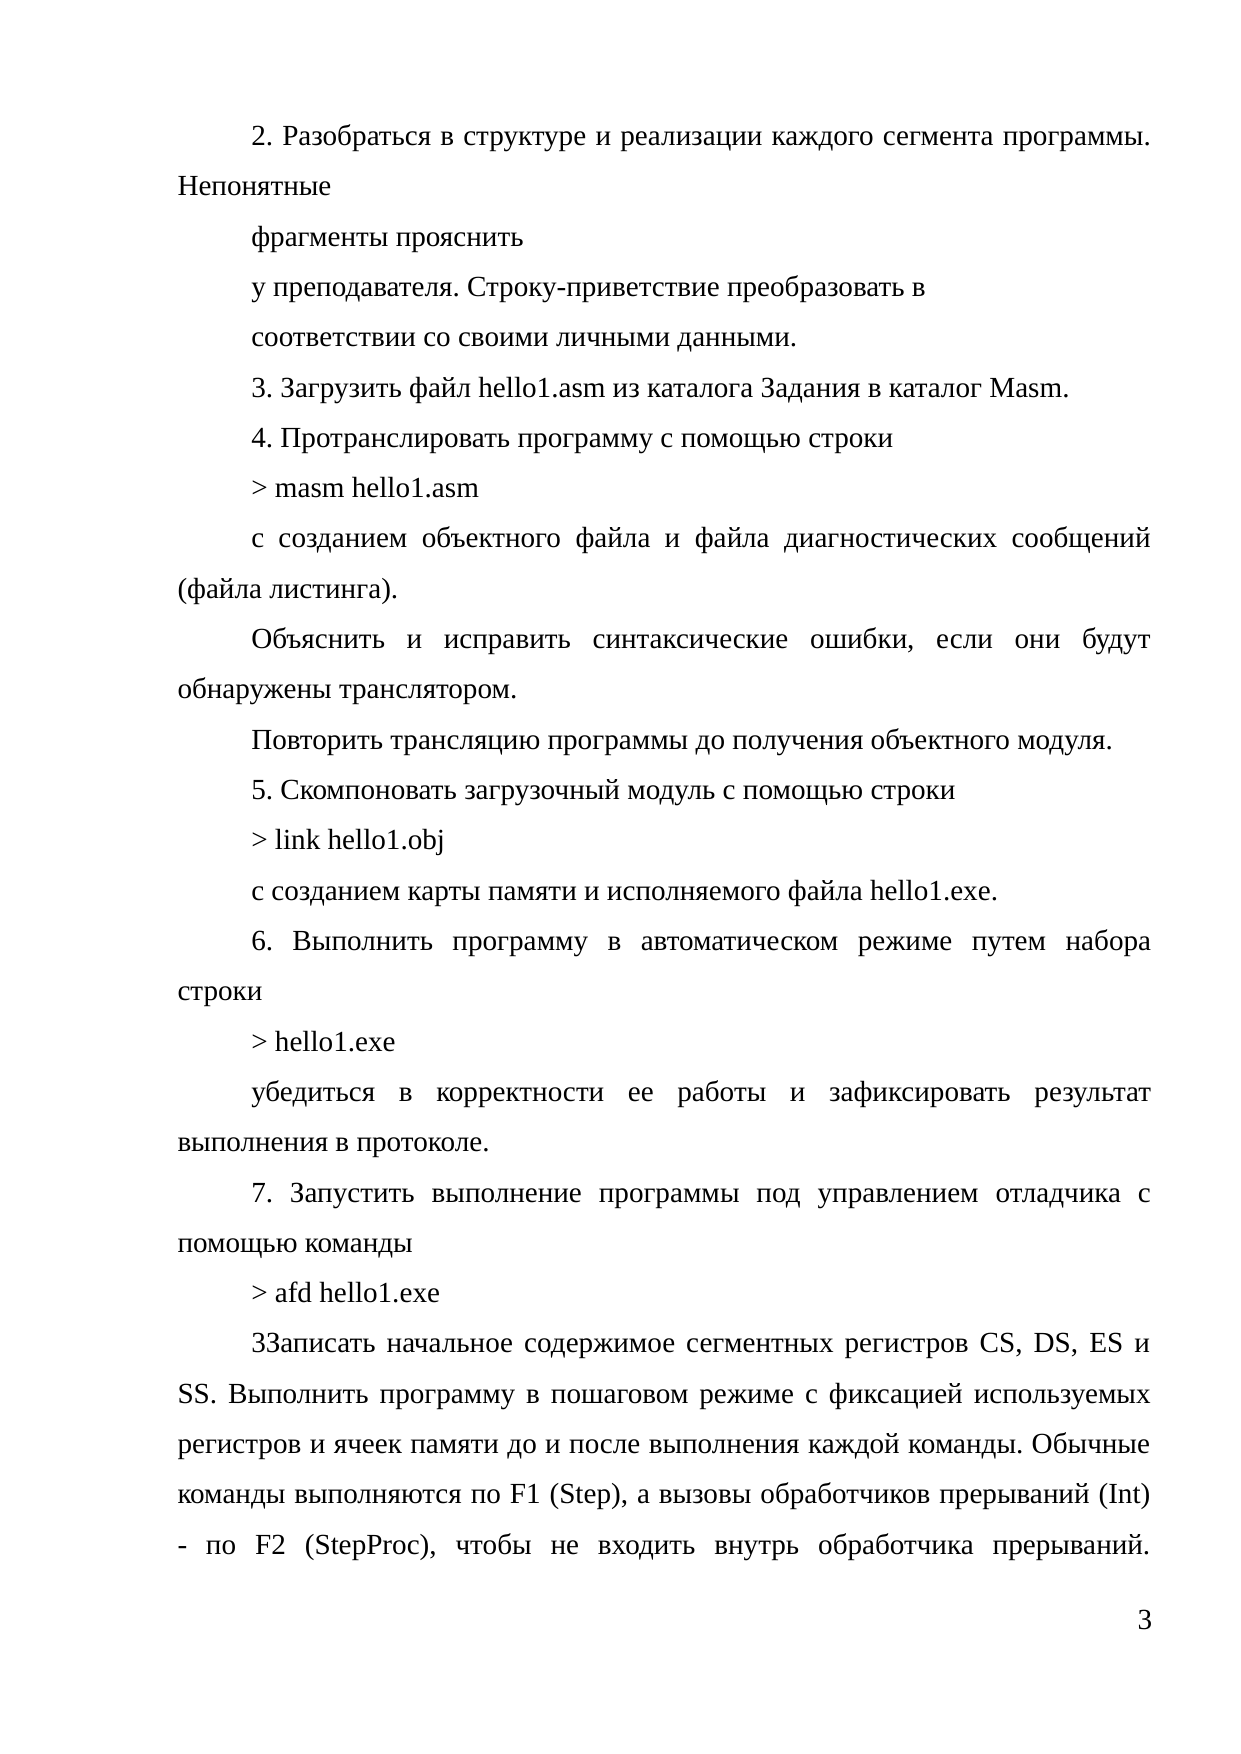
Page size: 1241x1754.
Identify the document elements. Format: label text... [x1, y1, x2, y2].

text 4. Протранслировать программу с помощью строки [177, 420, 1152, 453]
text у преподавателя. Строку-приветствие преобразовать в [177, 269, 1152, 303]
text c созданием объектного файла и файла диагностических сообщений (файла листинга). [177, 521, 1152, 604]
text убедиться в корректности ее работы и зафиксировать результат выполнения в протоколе. [177, 1074, 1152, 1158]
text 6. Выполнить программу в автоматическом режиме путем набора строки [177, 923, 1152, 1007]
text 5. Скомпоновать загрузочный модуль с помощью строки [177, 772, 1152, 806]
text Повторить трансляцию программы до получения объектного модуля. [177, 722, 1152, 755]
text 7. Запустить выполнение программы под управлением отладчика с помощью команды [177, 1175, 1152, 1258]
text > afd hello1.exe [177, 1275, 1152, 1309]
text 3. Загрузить файл hello1.asm из каталога Задания в каталог Masm. [177, 370, 1152, 403]
text фрагменты прояснить [177, 219, 1152, 252]
text > masm hello1.asm [177, 470, 1152, 504]
text Объяснить и исправить синтаксические ошибки, если они будут обнаружены транслятором. [177, 621, 1152, 705]
text > hello1.exe [177, 1024, 1152, 1057]
text > link hello1.obj [177, 822, 1152, 856]
text соответствии со своими личными данными. [177, 319, 1152, 353]
text с созданием карты памяти и исполняемого файла hello1.exe. [177, 873, 1152, 906]
text 2. Разобраться в структуре и реализации каждого сегмента программы. Непонятные [177, 118, 1152, 202]
text 3Записать начальное содержимое сегментных регистров CS, DS, ES и SS. Выполнить программу в пошаговом режиме с фиксацией используемых регистров и ячеек памяти до и после выполнения каждой команды. Обычные команды выполняются по F1 (Step), а вызовы обработчиков прерываний (Int) - по F2 (StepProc), чтобы не входить внутрь обработчика прерываний. [177, 1326, 1152, 1560]
